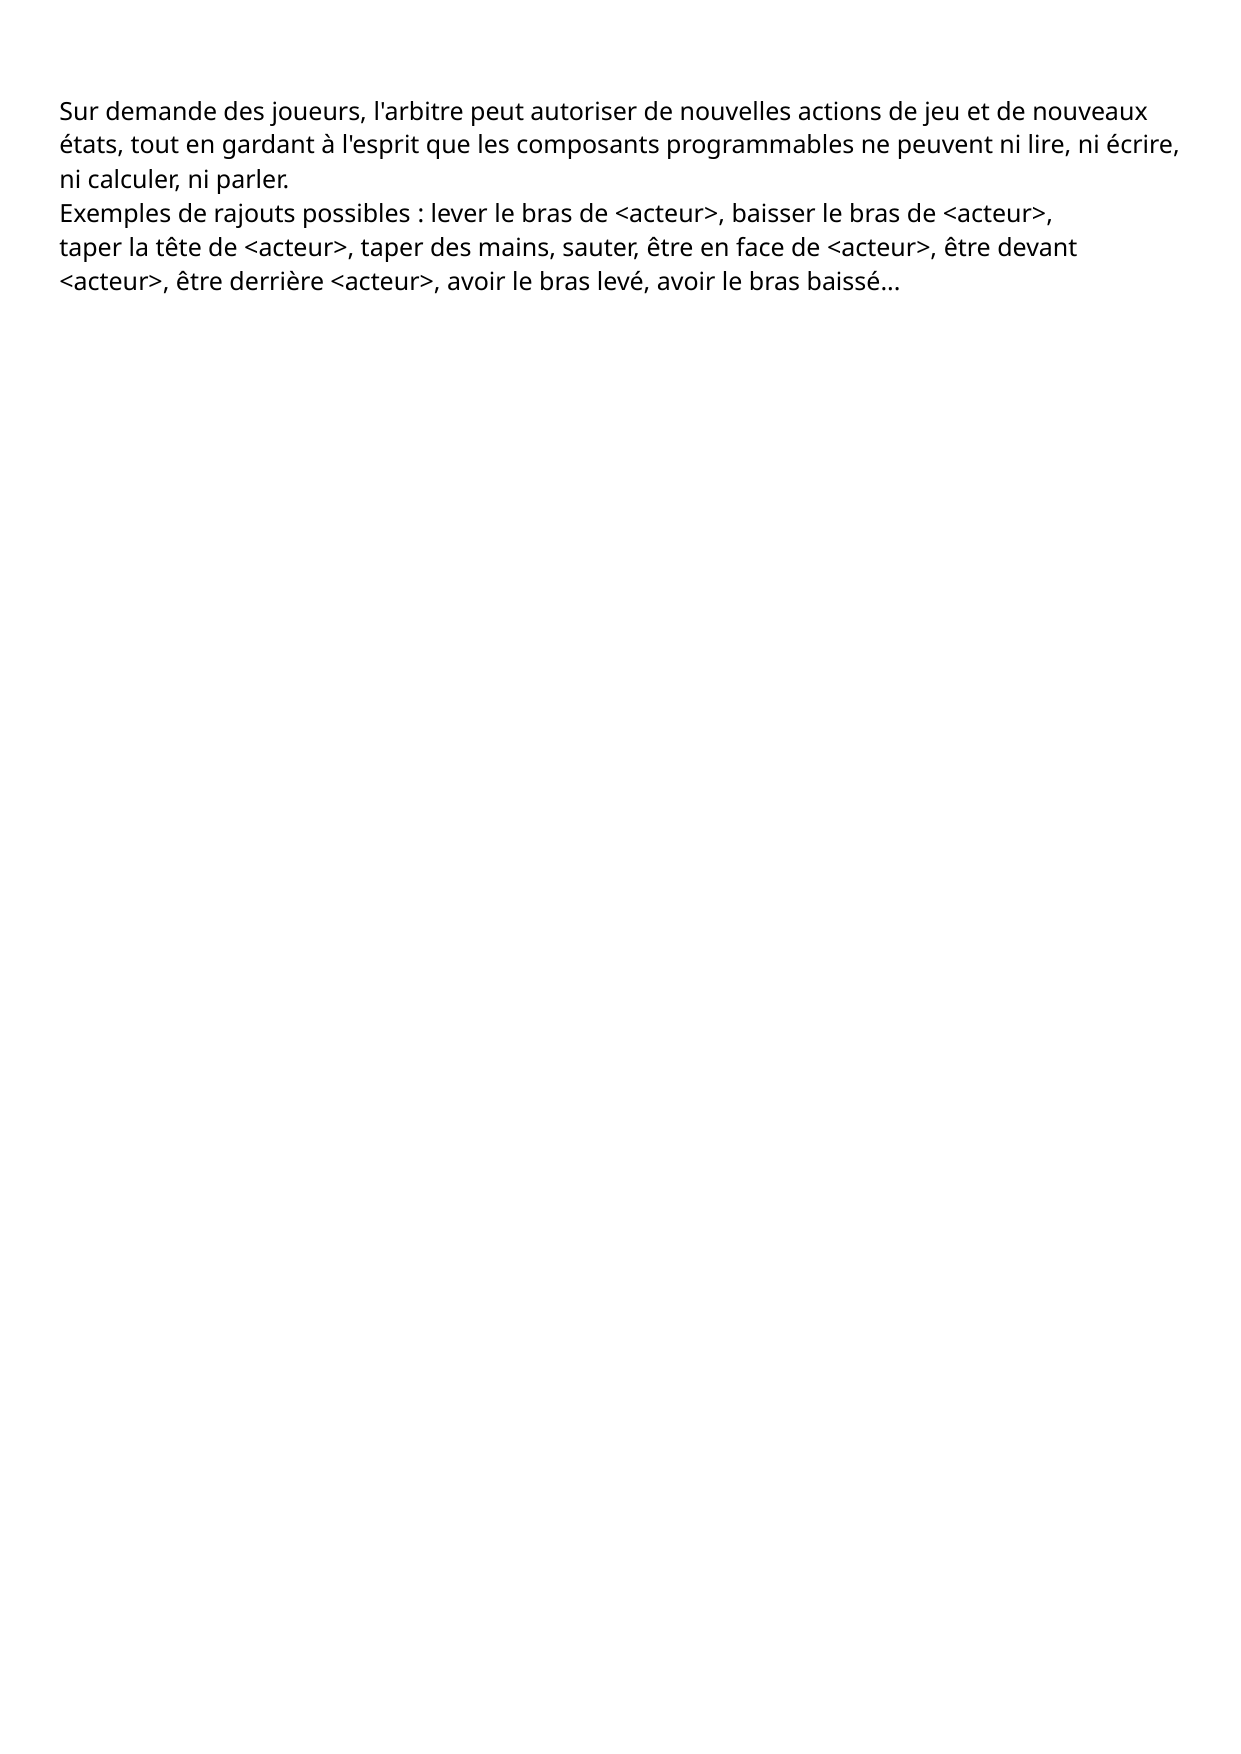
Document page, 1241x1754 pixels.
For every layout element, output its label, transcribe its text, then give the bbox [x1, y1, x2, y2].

text Sur demande des joueurs, l'arbitre peut autoriser de nouvelles actions de jeu et de nouveaux états, tout en gardant à l'esprit que les composants programmables ne peuvent ni lire, ni écrire, ni calculer, ni parler. [59, 93, 1181, 195]
text taper la tête de <acteur>, taper des mains, sauter, être en face de <acteur>, être devant <acteur>, être derrière <acteur>, avoir le bras levé, avoir le bras baissé... [59, 229, 1181, 297]
text Exemples de rajouts possibles : lever le bras de <acteur>, baisser le bras de <acteur>, [59, 195, 1181, 229]
